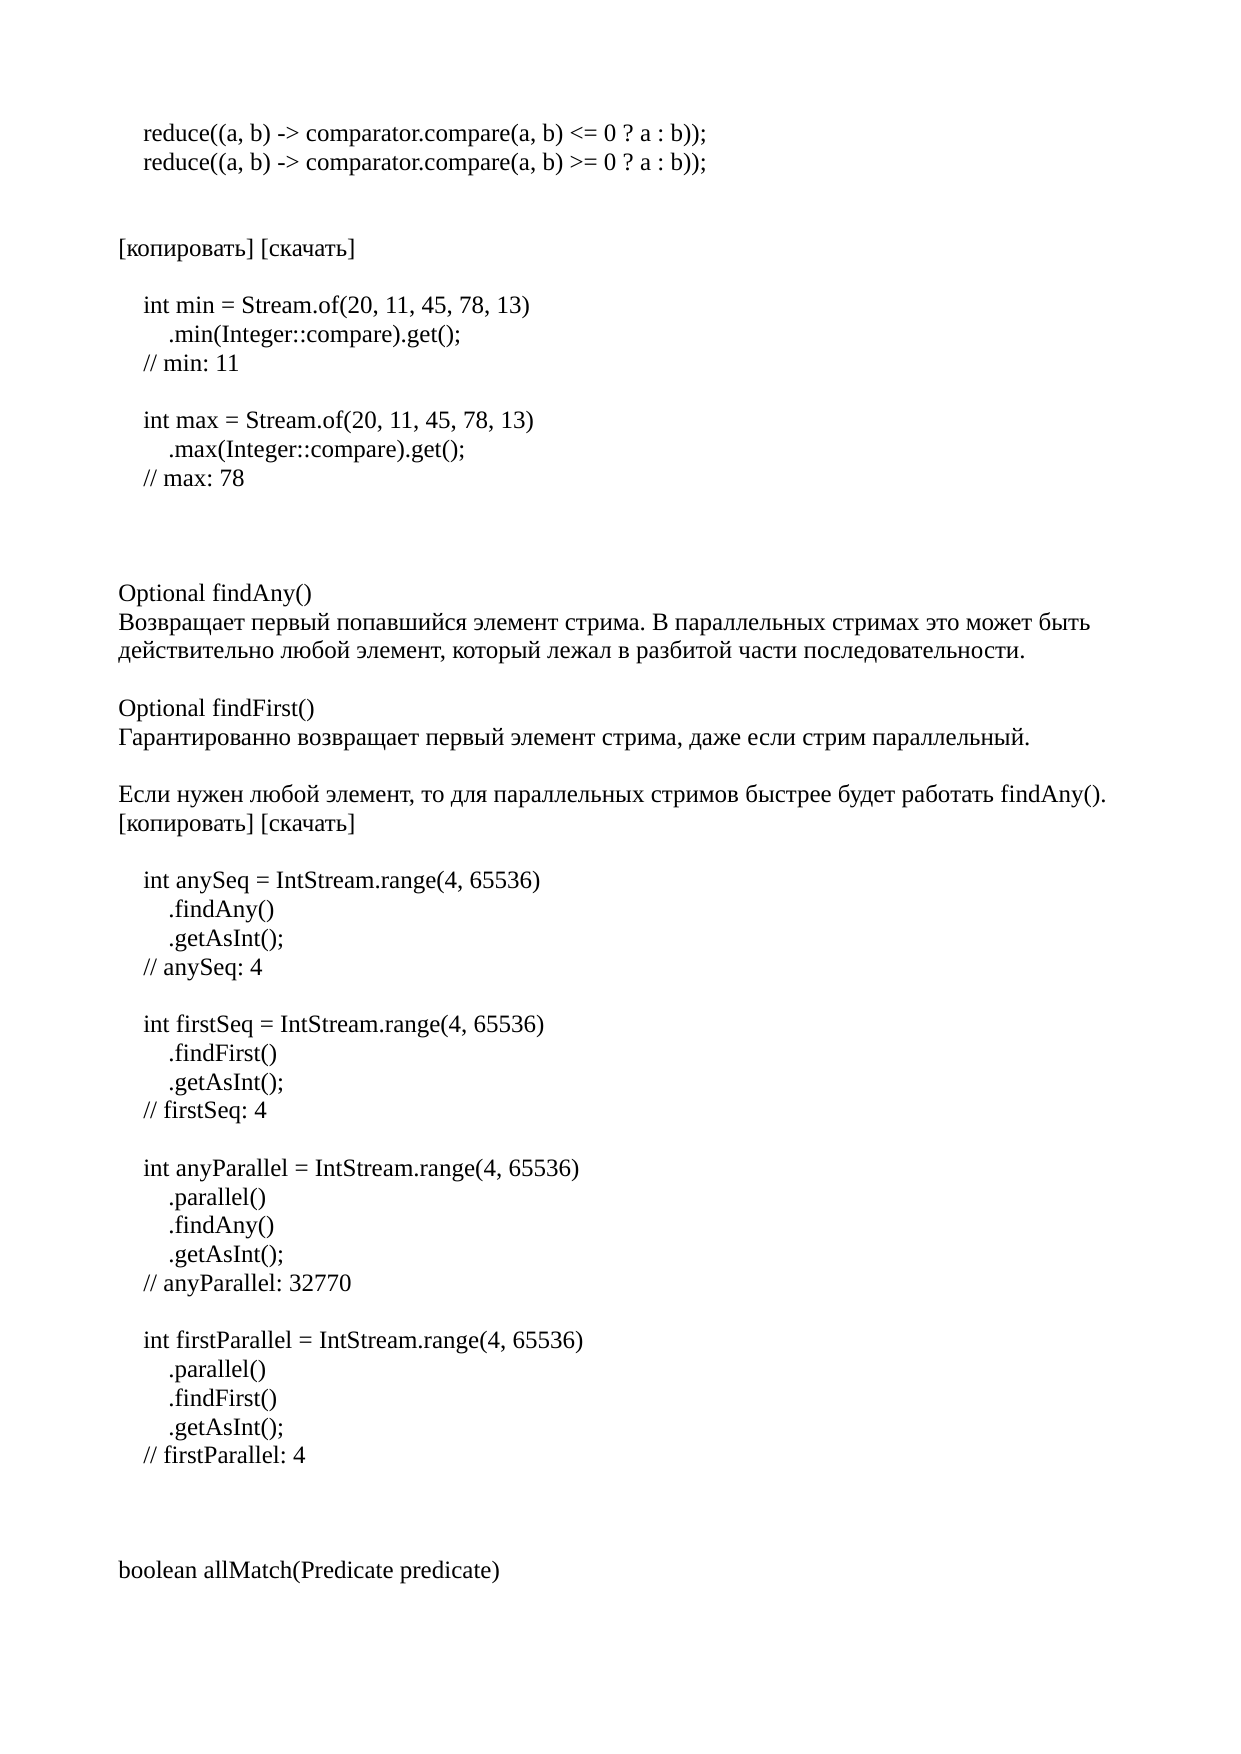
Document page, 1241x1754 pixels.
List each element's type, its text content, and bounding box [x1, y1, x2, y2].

text // firstSeq: 4 [118, 1096, 1122, 1124]
text .findFirst() [118, 1038, 1122, 1067]
text .max(Integer::compare).get(); [118, 434, 1122, 463]
text .findFirst() [118, 1383, 1122, 1412]
text .min(Integer::compare).get(); [118, 319, 1122, 348]
text .getAsInt(); [118, 1412, 1122, 1441]
text // max: 78 [118, 463, 1122, 492]
text .getAsInt(); [118, 1067, 1122, 1096]
text int anySeq = IntStream.range(4, 65536) [118, 866, 1122, 894]
text Возвращает первый попавшийся элемент стрима. В параллельных стримах это может быть действительно любой элемент, который лежал в разбитой части последовательности. [118, 607, 1122, 664]
text .getAsInt(); [118, 923, 1122, 952]
text int min = Stream.of(20, 11, 45, 78, 13) [118, 291, 1122, 319]
text .findAny() [118, 894, 1122, 923]
text .parallel() [118, 1354, 1122, 1383]
text reduce((a, b) -> comparator.compare(a, b) >= 0 ? a : b)); [118, 147, 1122, 176]
text int anyParallel = IntStream.range(4, 65536) [118, 1153, 1122, 1182]
text [копировать] [скачать] [118, 233, 1122, 262]
text .parallel() [118, 1182, 1122, 1211]
text // anySeq: 4 [118, 952, 1122, 981]
text int firstParallel = IntStream.range(4, 65536) [118, 1326, 1122, 1354]
text Гарантированно возвращает первый элемент стрима, даже если стрим параллельный. [118, 722, 1122, 751]
text // firstParallel: 4 [118, 1441, 1122, 1469]
text reduce((a, b) -> comparator.compare(a, b) <= 0 ? a : b)); [118, 118, 1122, 147]
text int firstSeq = IntStream.range(4, 65536) [118, 1009, 1122, 1038]
text Если нужен любой элемент, то для параллельных стримов быстрее будет работать findAny(). [118, 779, 1122, 808]
text // min: 11 [118, 348, 1122, 377]
text Optional findFirst() [118, 693, 1122, 722]
text .findAny() [118, 1211, 1122, 1239]
text .getAsInt(); [118, 1239, 1122, 1268]
text // anyParallel: 32770 [118, 1268, 1122, 1297]
text boolean allMatch(Predicate predicate) [118, 1556, 1122, 1584]
text Optional findAny() [118, 578, 1122, 607]
text [копировать] [скачать] [118, 808, 1122, 837]
text int max = Stream.of(20, 11, 45, 78, 13) [118, 406, 1122, 434]
